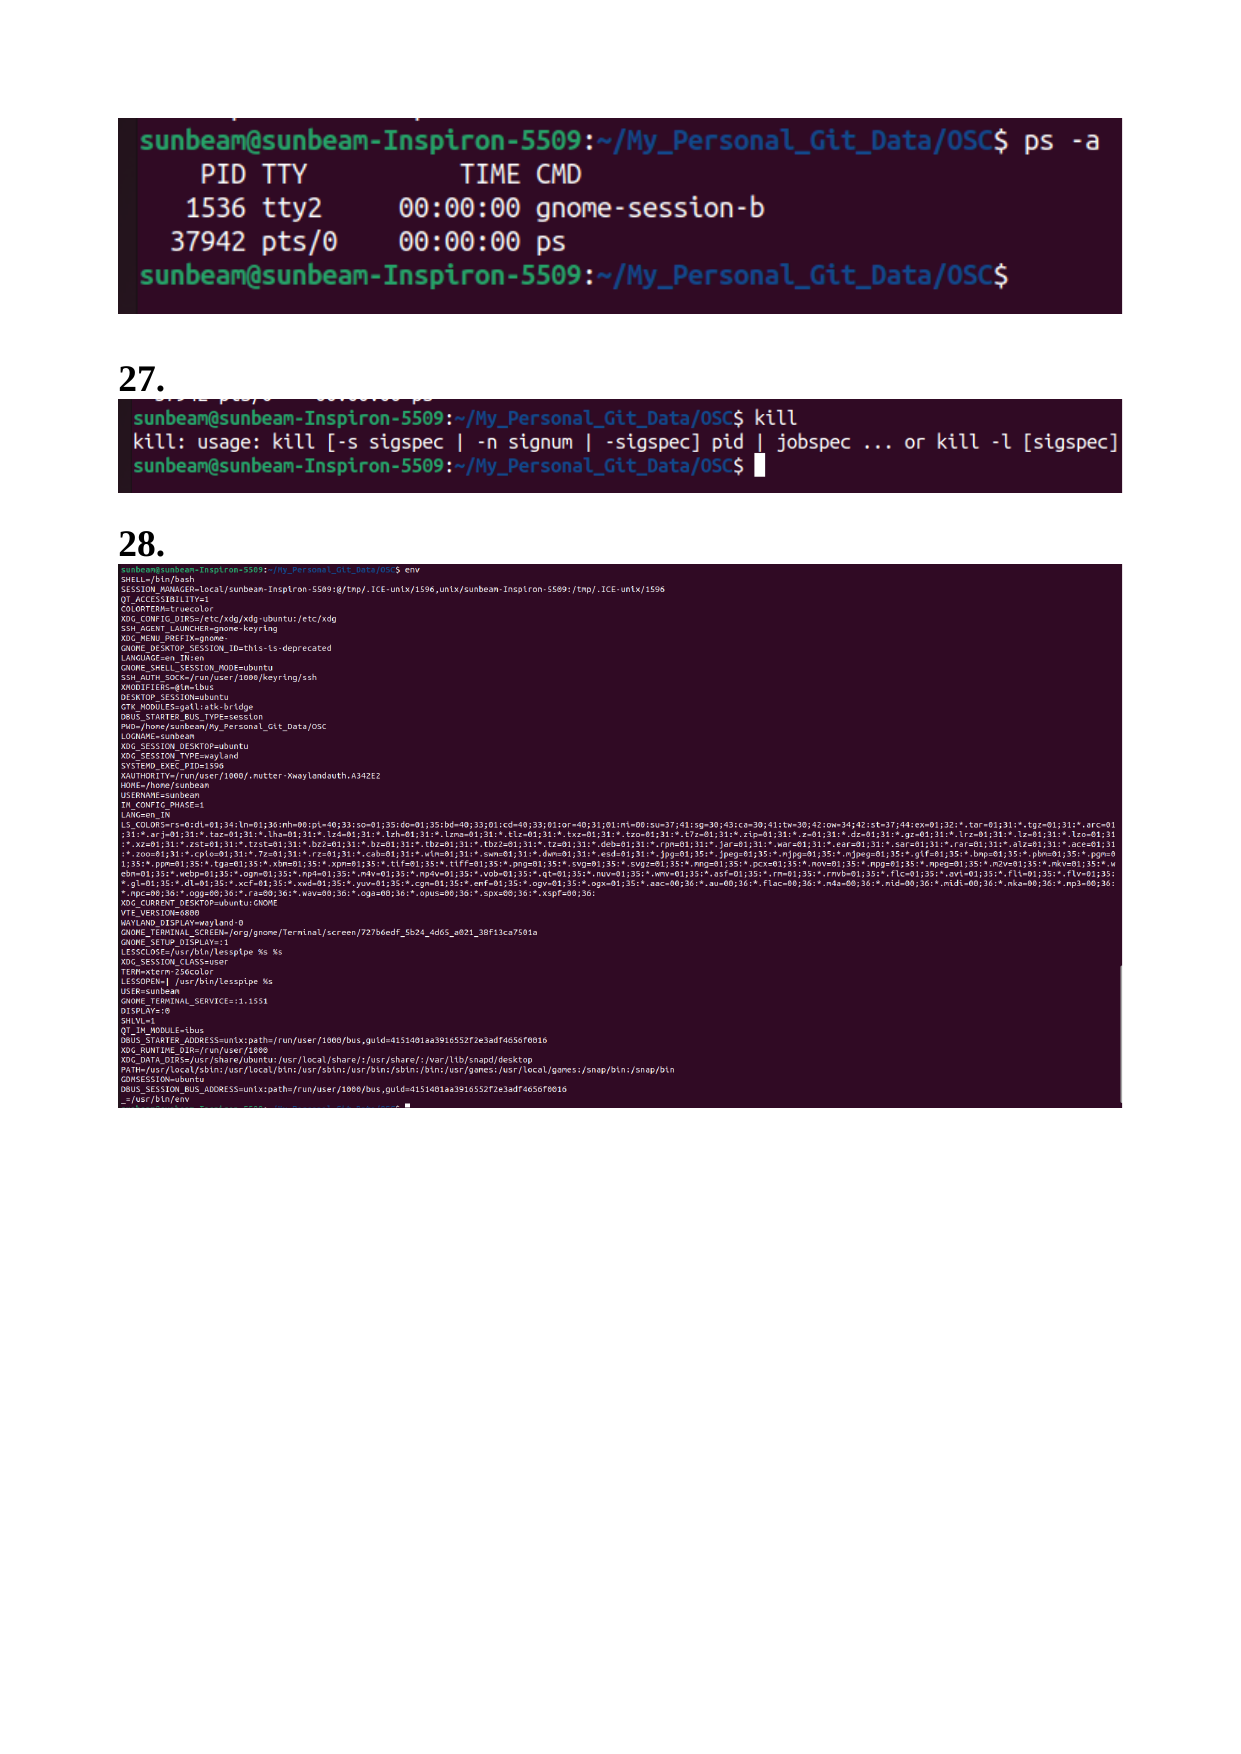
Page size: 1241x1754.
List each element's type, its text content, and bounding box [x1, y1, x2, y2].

text 27. [118, 356, 1122, 399]
picture [118, 399, 1123, 493]
picture [118, 564, 1123, 1108]
text 28. [118, 521, 1122, 564]
picture [118, 118, 1123, 314]
